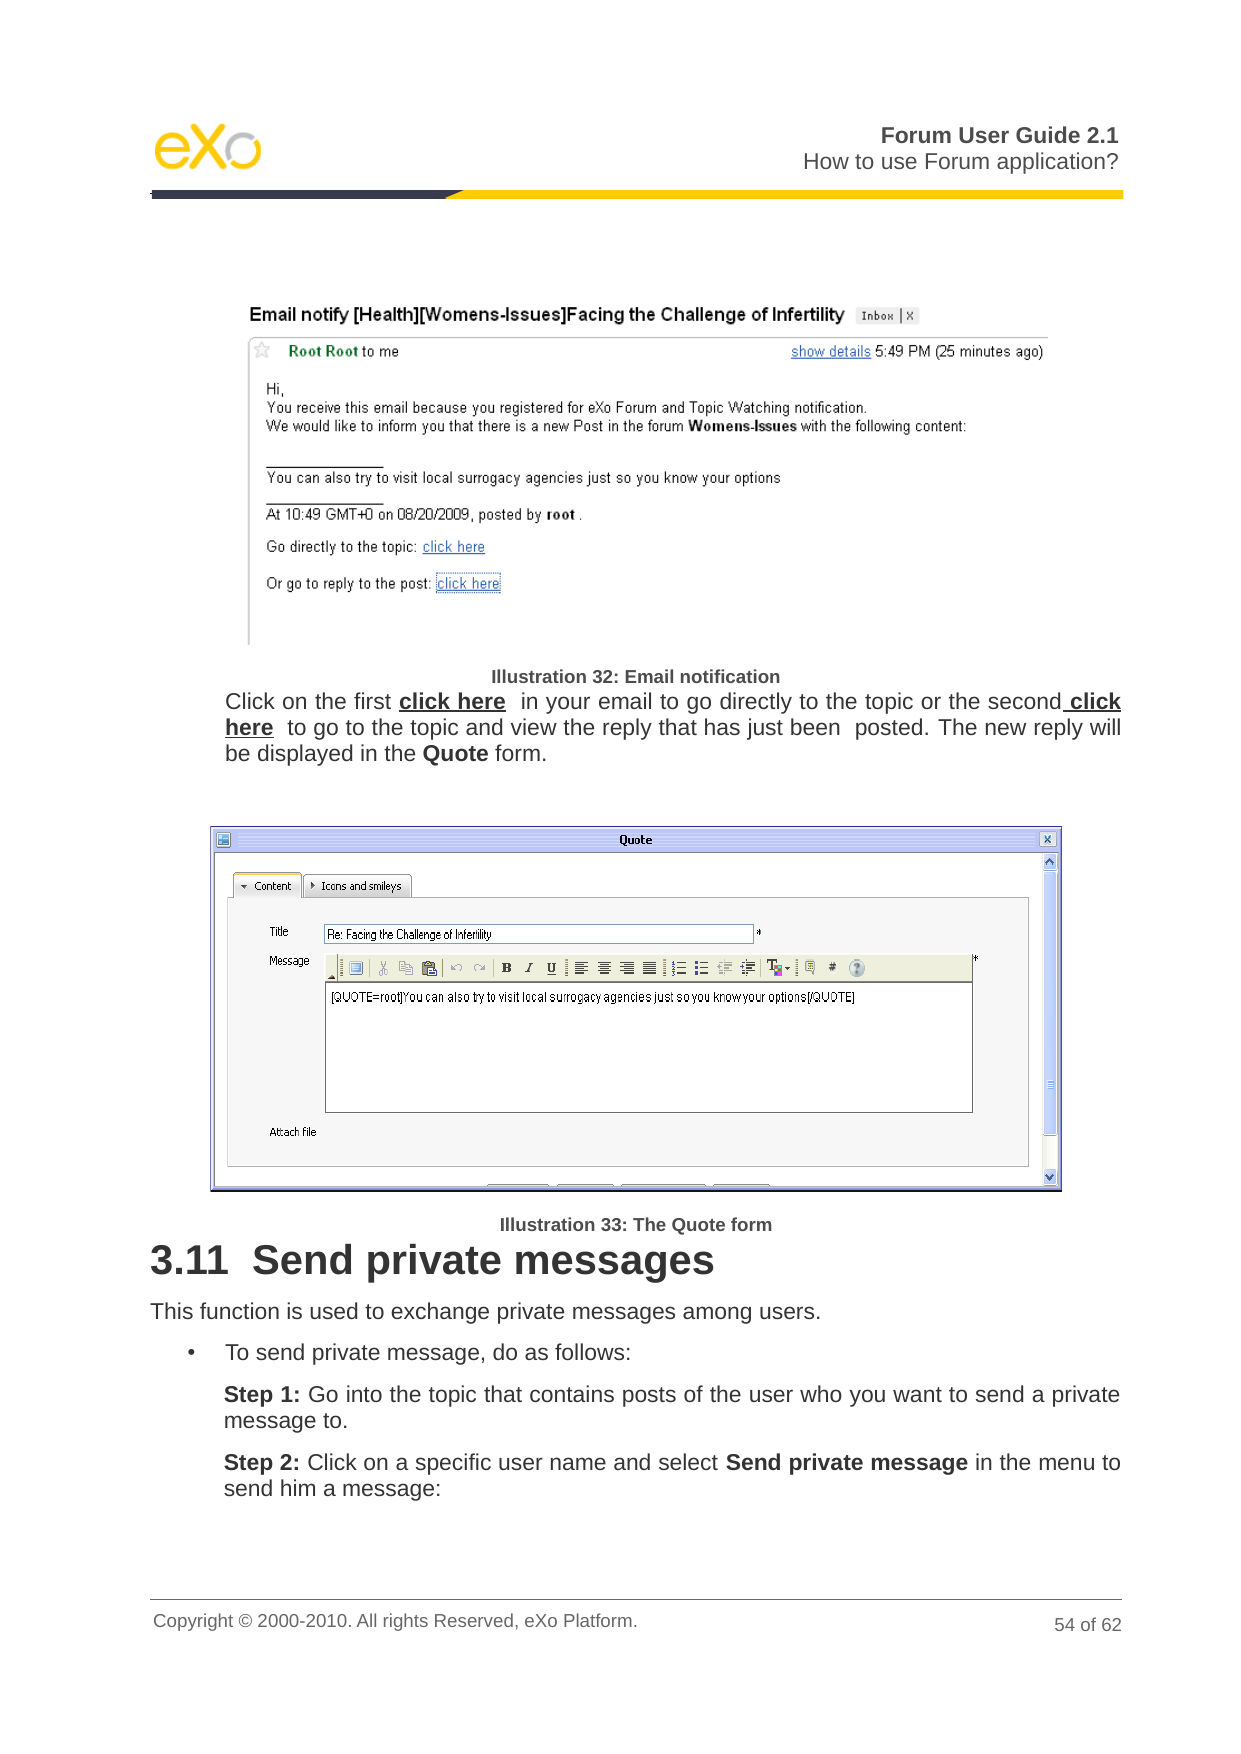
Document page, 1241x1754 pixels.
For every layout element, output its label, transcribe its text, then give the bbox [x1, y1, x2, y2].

list To send private message, do as follows: [187, 1339, 1122, 1366]
picture [210, 824, 1062, 1192]
list Illustration 32: Email notification [222, 298, 1050, 688]
picture [155, 123, 262, 170]
list Step 1: Go into the topic that contains posts of the user who you want to send a private message to. [186, 1381, 1122, 1433]
list Click on the first click here in your email to go directly to the topic or the second click here to go to the topic and view the reply that has just been posted. The new reply will be displayed in the Quote form. [187, 223, 1122, 767]
subtitle Send private messages [150, 782, 1122, 1283]
text This function is used to exchange private messages among users. [150, 1298, 1122, 1324]
list Step 2: Click on a specific user name and select Send private message in the menu to send him a message: [186, 1448, 1122, 1501]
picture [244, 298, 1048, 645]
picture [151, 190, 1124, 199]
text Illustration 33: The Quote form [210, 1192, 1062, 1235]
